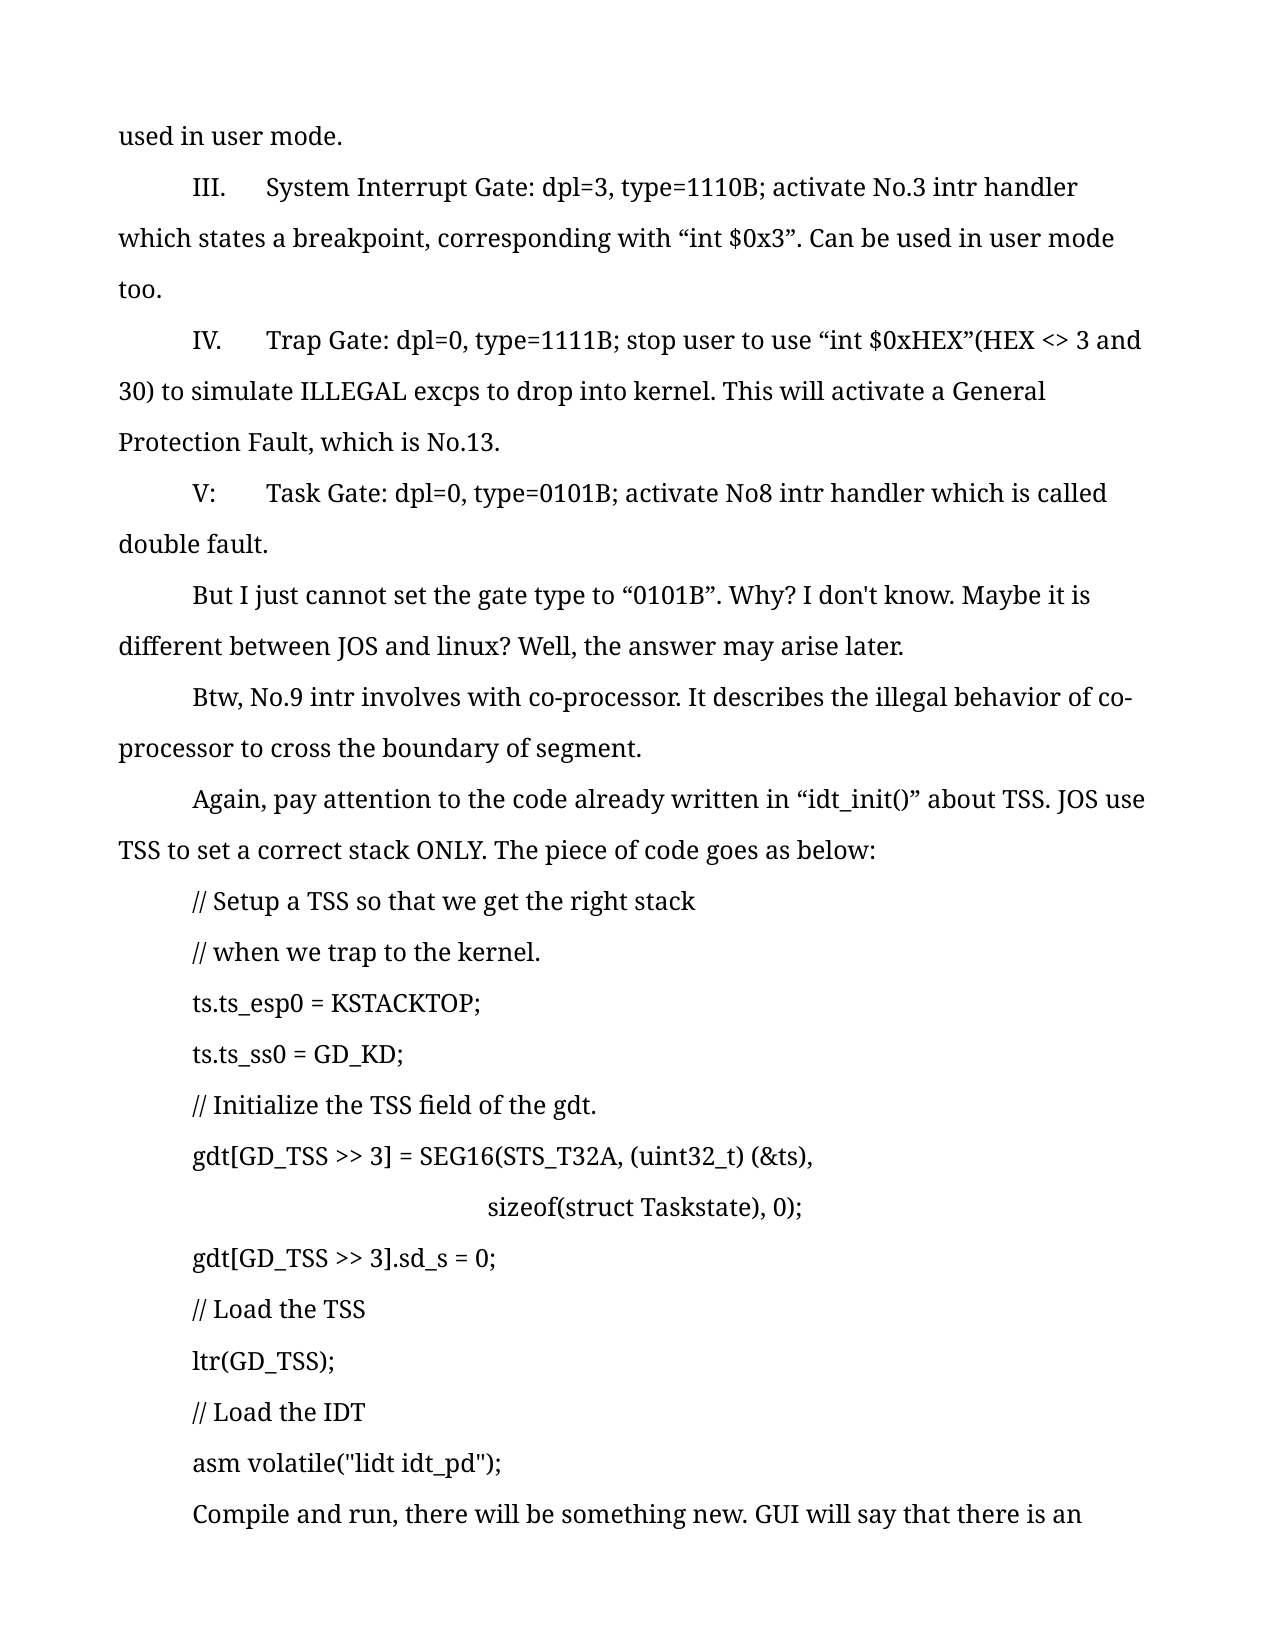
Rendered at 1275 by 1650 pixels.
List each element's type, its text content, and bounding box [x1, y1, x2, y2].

text // Initialize the TSS field of the gdt. [118, 1088, 1157, 1122]
text asm volatile("lidt idt_pd"); Compile and run, there will be something new. GUI will say that there is an [118, 1445, 1157, 1530]
text used in user mode. III. System Interrupt Gate: dpl=3, type=1110B; activate No.3 intr handler which states a breakpoint, corresponding with “int $0x3”. Can be used in user mode too. IV. Trap Gate: dpl=0, type=1111B; stop user to use “int $0xHEX”(HEX <> 3 and 30) to simulate ILLEGAL excps to drop into kernel. This will activate a General Protection Fault, which is No.13. V: Task Gate: dpl=0, type=0101B; activate No8 intr handler which is called double fault. But I just cannot set the gate type to “0101B”. Why? I don't know. Maybe it is different between JOS and linux? Well, the answer may arise later. Btw, No.9 intr involves with co-processor. It describes the illegal behavior of co-processor to cross the boundary of segment. Again, pay attention to the code already written in “idt_init()” about TSS. JOS use TSS to set a correct stack ONLY. The piece of code goes as below: // Setup a TSS so that we get the right stack [118, 118, 1157, 918]
text gdt[GD_TSS >> 3] = SEG16(STS_T32A, (uint32_t) (&ts), [118, 1139, 1157, 1173]
text sizeof(struct Taskstate), 0); [118, 1190, 1157, 1224]
text ts.ts_ss0 = GD_KD; [118, 1037, 1157, 1071]
text // when we trap to the kernel. [118, 935, 1157, 969]
text ts.ts_esp0 = KSTACKTOP; [118, 986, 1157, 1020]
text // Load the IDT [118, 1394, 1157, 1428]
text gdt[GD_TSS >> 3].sd_s = 0; [118, 1241, 1157, 1275]
text ltr(GD_TSS); [118, 1343, 1157, 1377]
text // Load the TSS [118, 1292, 1157, 1326]
